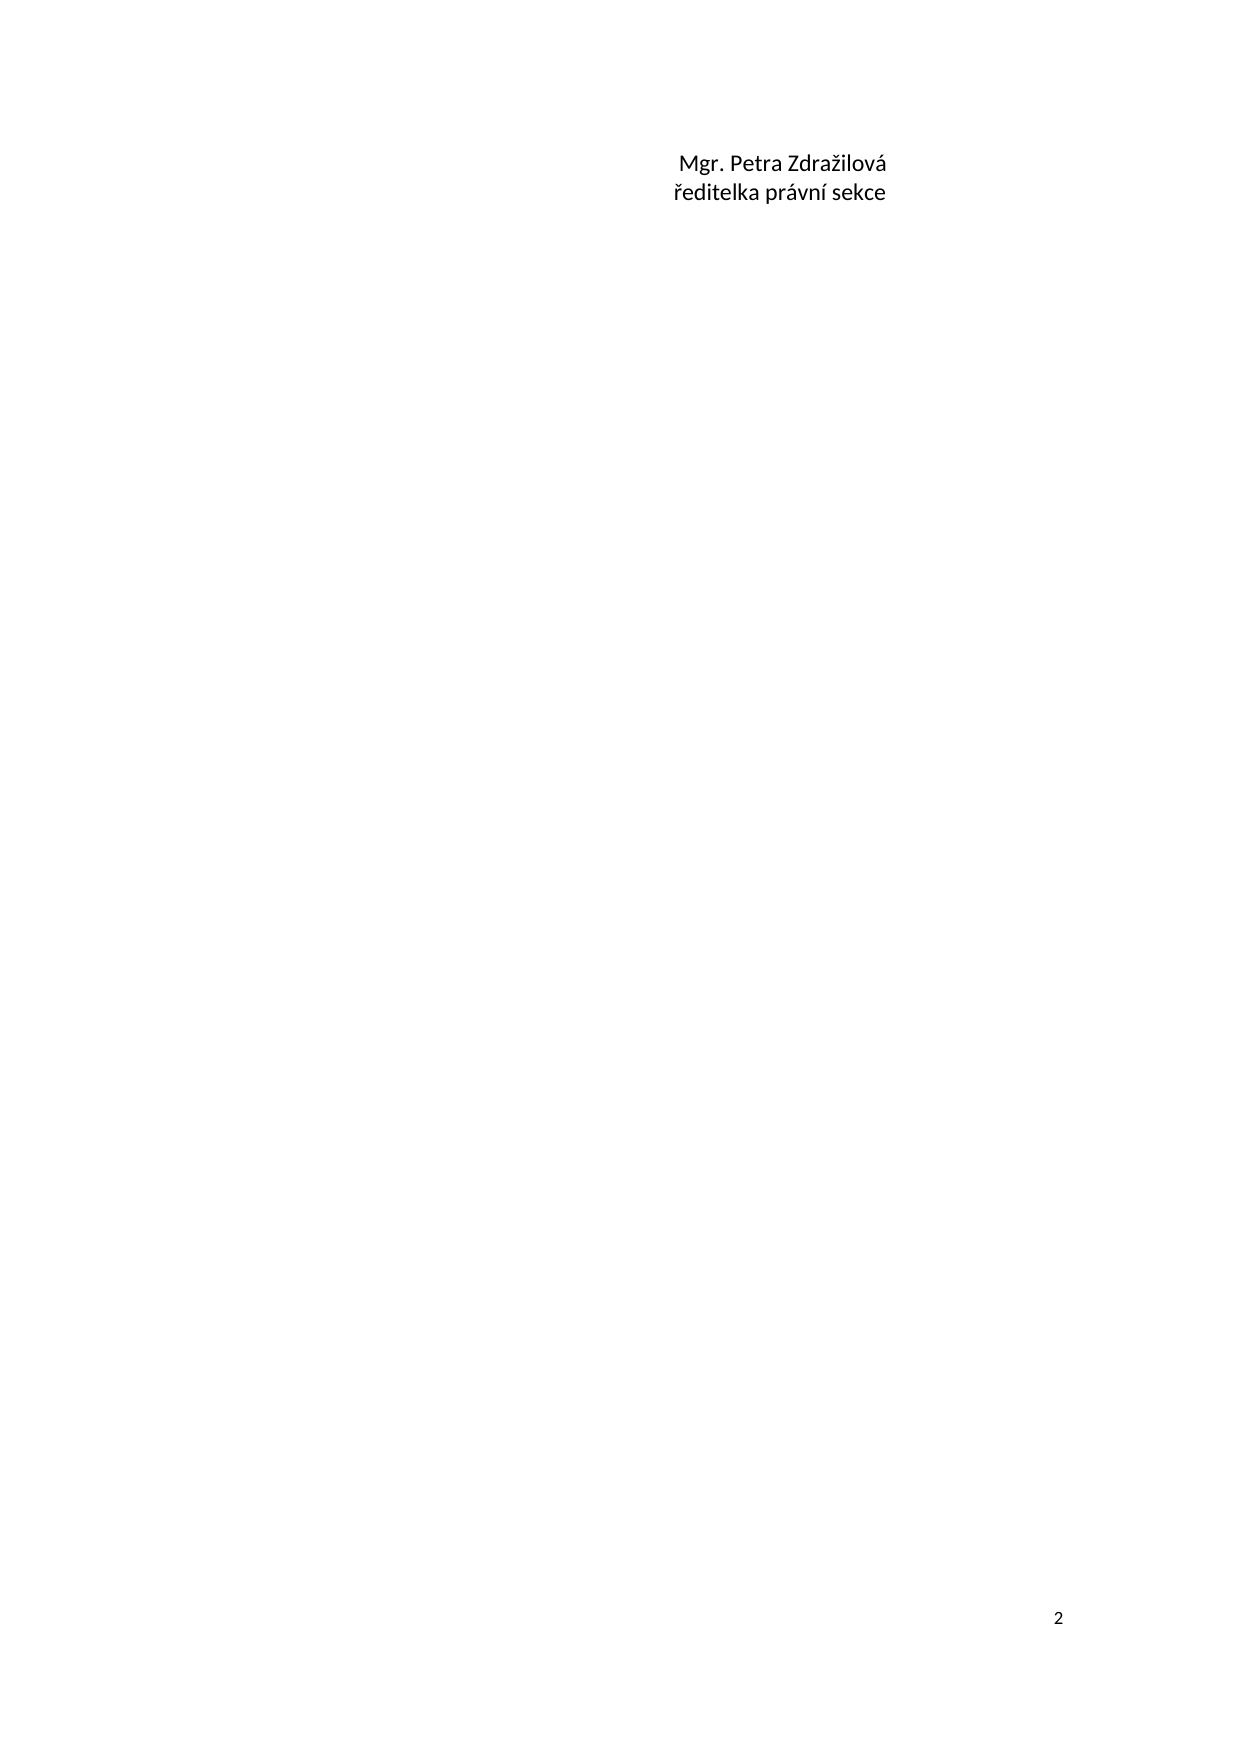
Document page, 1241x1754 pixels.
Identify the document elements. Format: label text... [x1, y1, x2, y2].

text Mgr. Petra Zdražilová [502, 148, 1063, 177]
text ředitelka právní sekce [502, 177, 1063, 206]
